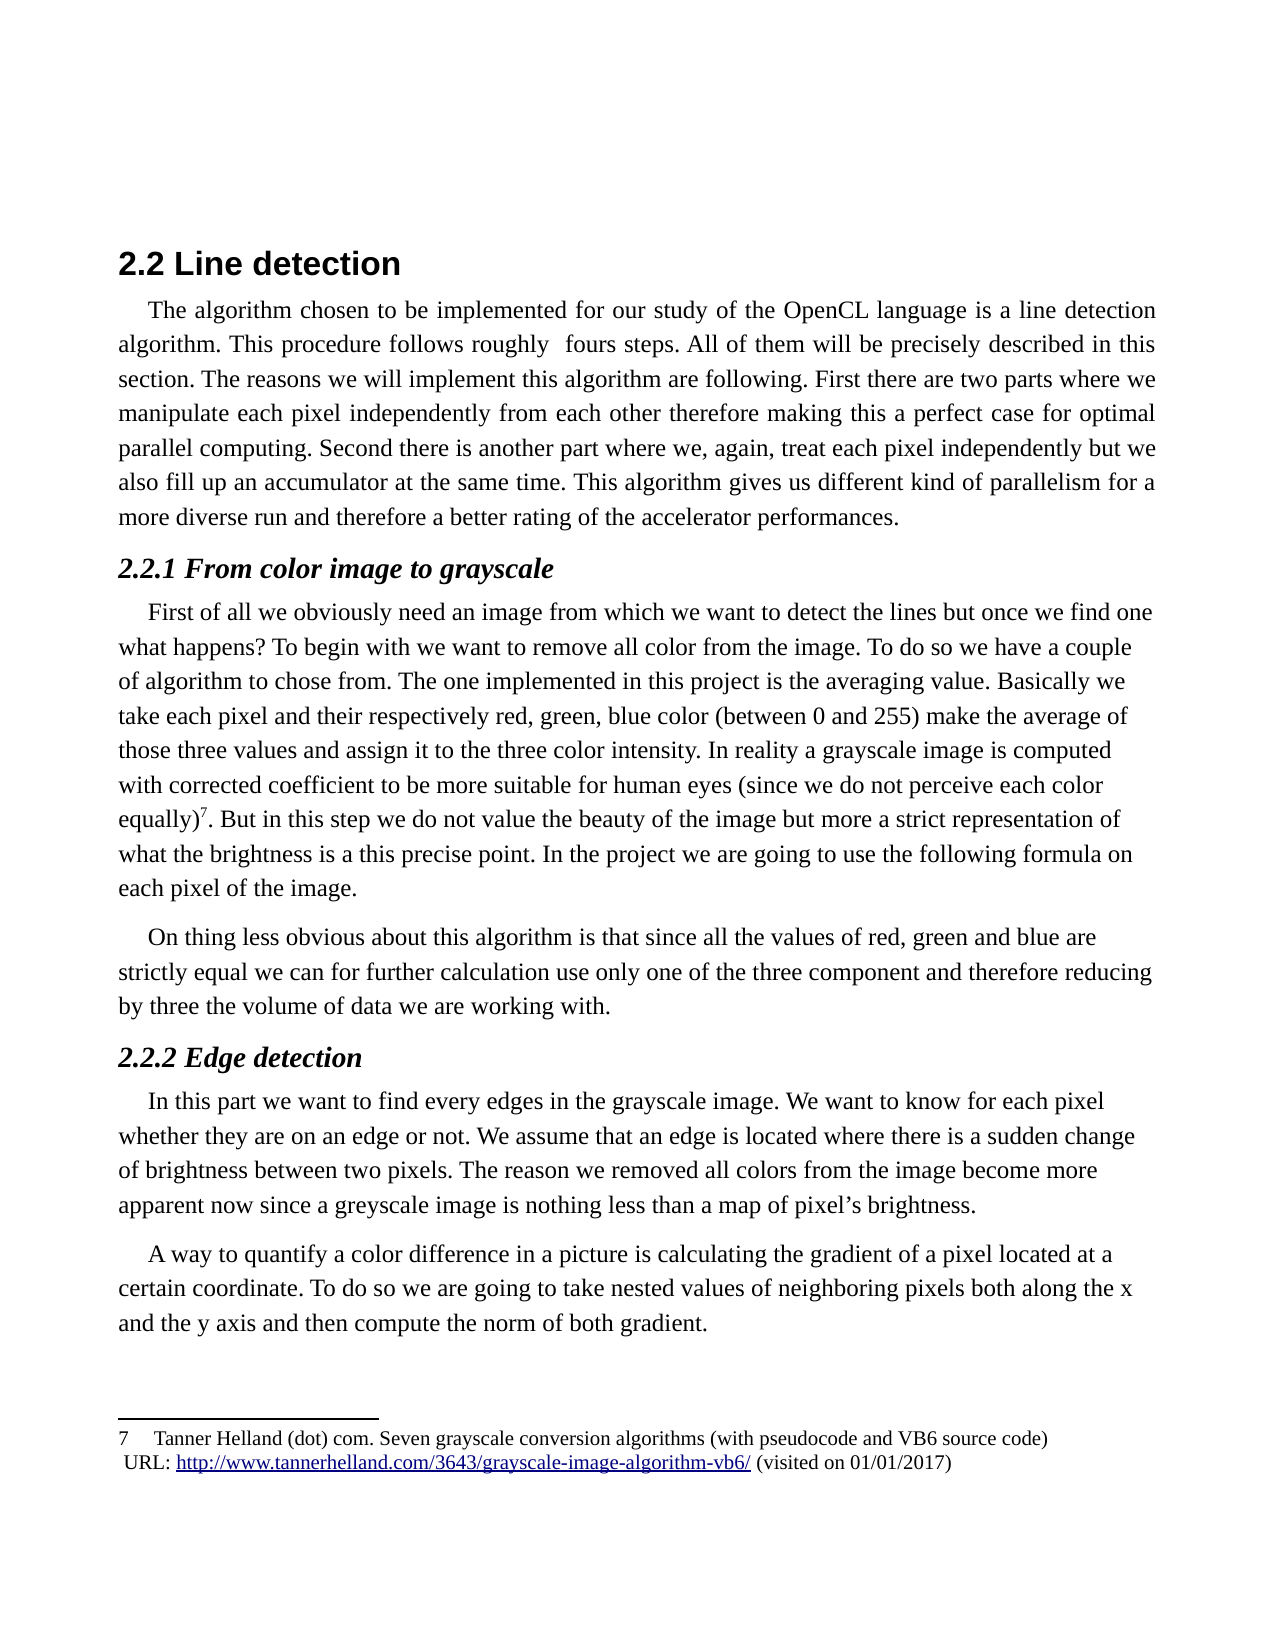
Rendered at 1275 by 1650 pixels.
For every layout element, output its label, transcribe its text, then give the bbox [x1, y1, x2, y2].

subtitle 2.2.1 From color image to grayscale [118, 551, 1157, 585]
text A way to quantify a color difference in a picture is calculating the gradient of a pixel located at a certain coordinate. To do so we are going to take nested values of neighboring pixels both along the x and the y axis and then compute the norm of both gradient. [118, 1239, 1157, 1337]
text On thing less obvious about this algorithm is that since all the values of red, green and blue are strictly equal we can for further calculation use only one of the three component and therefore reducing by three the volume of data we are working with. [118, 922, 1157, 1020]
text The algorithm chosen to be implemented for our study of the OpenCL language is a line detection algorithm. This procedure follows roughly fours steps. All of them will be precisely described in this section. The reasons we will implement this algorithm are following. First there are two parts where we manipulate each pixel independently from each other therefore making this a perfect case for optimal parallel computing. Second there is another part where we, again, treat each pixel independently but we also fill up an accumulator at the same time. This algorithm gives us different kind of parallelism for a more diverse run and therefore a better rating of the accelerator performances. [118, 295, 1157, 531]
subtitle 2.2.2 Edge detection [118, 1040, 1157, 1074]
text In this part we want to find every edges in the grayscale image. We want to know for each pixel whether they are on an edge or not. We assume that an edge is located where there is a sudden change of brightness between two pixels. The reason we removed all colors from the image become more apparent now since a greyscale image is nothing less than a map of pixel’s brightness. [118, 1086, 1157, 1219]
subtitle 2.2 Line detection [118, 244, 1157, 283]
text Tanner Helland (dot) com. Seven grayscale conversion algorithms (with pseudocode and VB6 source code) [118, 1426, 1157, 1449]
text URL: http://www.tannerhelland.com/3643/grayscale-image-algorithm-vb6/ (visited on 01/01/2017) [118, 1449, 1157, 1474]
text First of all we obviously need an image from which we want to detect the lines but once we find one what happens? To begin with we want to remove all color from the image. To do so we have a couple of algorithm to chose from. The one implemented in this project is the averaging value. Basically we take each pixel and their respectively red, green, blue color (between 0 and 255) make the average of those three values and assign it to the three color intensity. In reality a grayscale image is computed with corrected coefficient to be more suitable for human eyes (since we do not perceive each color equally). But in this step we do not value the beauty of the image but more a strict representation of what the brightness is a this precise point. In the project we are going to use the following formula on each pixel of the image. [118, 597, 1157, 902]
